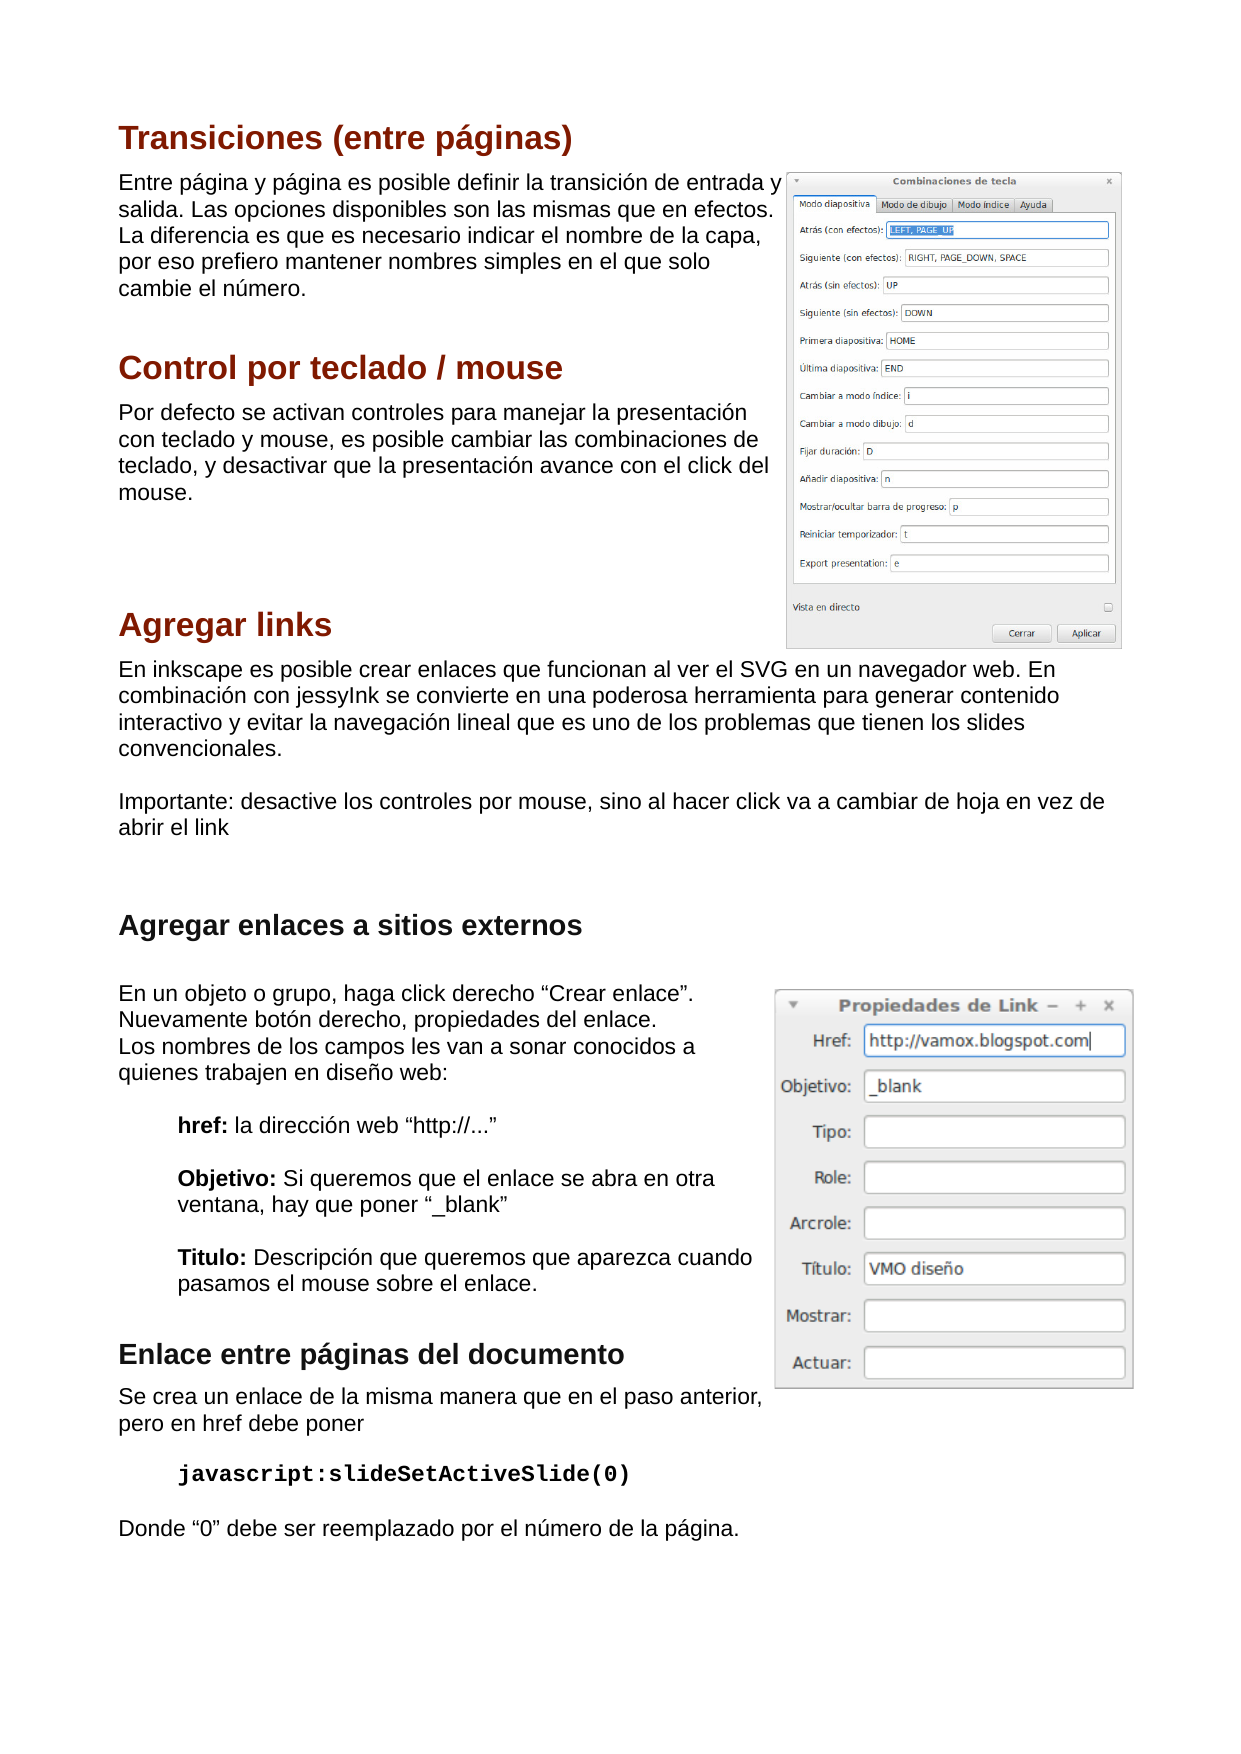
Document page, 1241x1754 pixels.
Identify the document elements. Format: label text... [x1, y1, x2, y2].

picture [786, 172, 1122, 649]
text Importante: desactive los controles por mouse, sino al hacer click va a cambiar de hoja en vez de abrir el link [118, 788, 1122, 840]
text Por defecto se activan controles para manejar la presentación con teclado y mouse, es posible cambiar las combinaciones de teclado, y desactivar que la presentación avance con el click del mouse. [118, 399, 786, 505]
text Los nombres de los campos les van a sonar conocidos a quienes trabajen en diseño web: [118, 1033, 774, 1085]
text En un objeto o grupo, haga click derecho “Crear enlace”. [118, 980, 1122, 1006]
text En inkscape es posible crear enlaces que funcionan al ver el SVG en un navegador web. En combinación con jessyInk se convierte en una poderosa herramienta para generar contenido interactivo y evitar la navegación lineal que es uno de los problemas que tienen los slides convencionales. [118, 656, 1122, 761]
text Titulo: Descripción que queremos que aparezca cuando pasamos el mouse sobre el enlace. [177, 1243, 774, 1296]
text La diferencia es que es necesario indicar el nombre de la capa, por eso prefiero mantener nombres simples en el que solo cambie el número. [118, 222, 786, 301]
picture [774, 989, 1134, 1389]
text href: la dirección web “http://...” [177, 1112, 774, 1138]
subtitle Enlace entre páginas del documento [118, 1337, 774, 1371]
text Se crea un enlace de la misma manera que en el paso anterior, pero en href debe poner [118, 1383, 1122, 1436]
subtitle Transiciones (entre páginas) [118, 118, 1122, 157]
text Entre página y página es posible definir la transición de entrada y salida. Las opciones disponibles son las mismas que en efectos. [118, 169, 1122, 222]
subtitle Agregar links [118, 605, 786, 643]
text Nuevamente botón derecho, propiedades del enlace. [118, 1006, 774, 1033]
text Objetivo: Si queremos que el enlace se abra en otra ventana, hay que poner “_blank” [177, 1164, 774, 1217]
text javascript:slideSetActiveSlide(0) [177, 1462, 1122, 1488]
subtitle Control por teclado / mouse [118, 348, 786, 387]
subtitle Agregar enlaces a sitios externos [118, 908, 1122, 941]
text Donde “0” debe ser reemplazado por el número de la página. [118, 1514, 1122, 1541]
